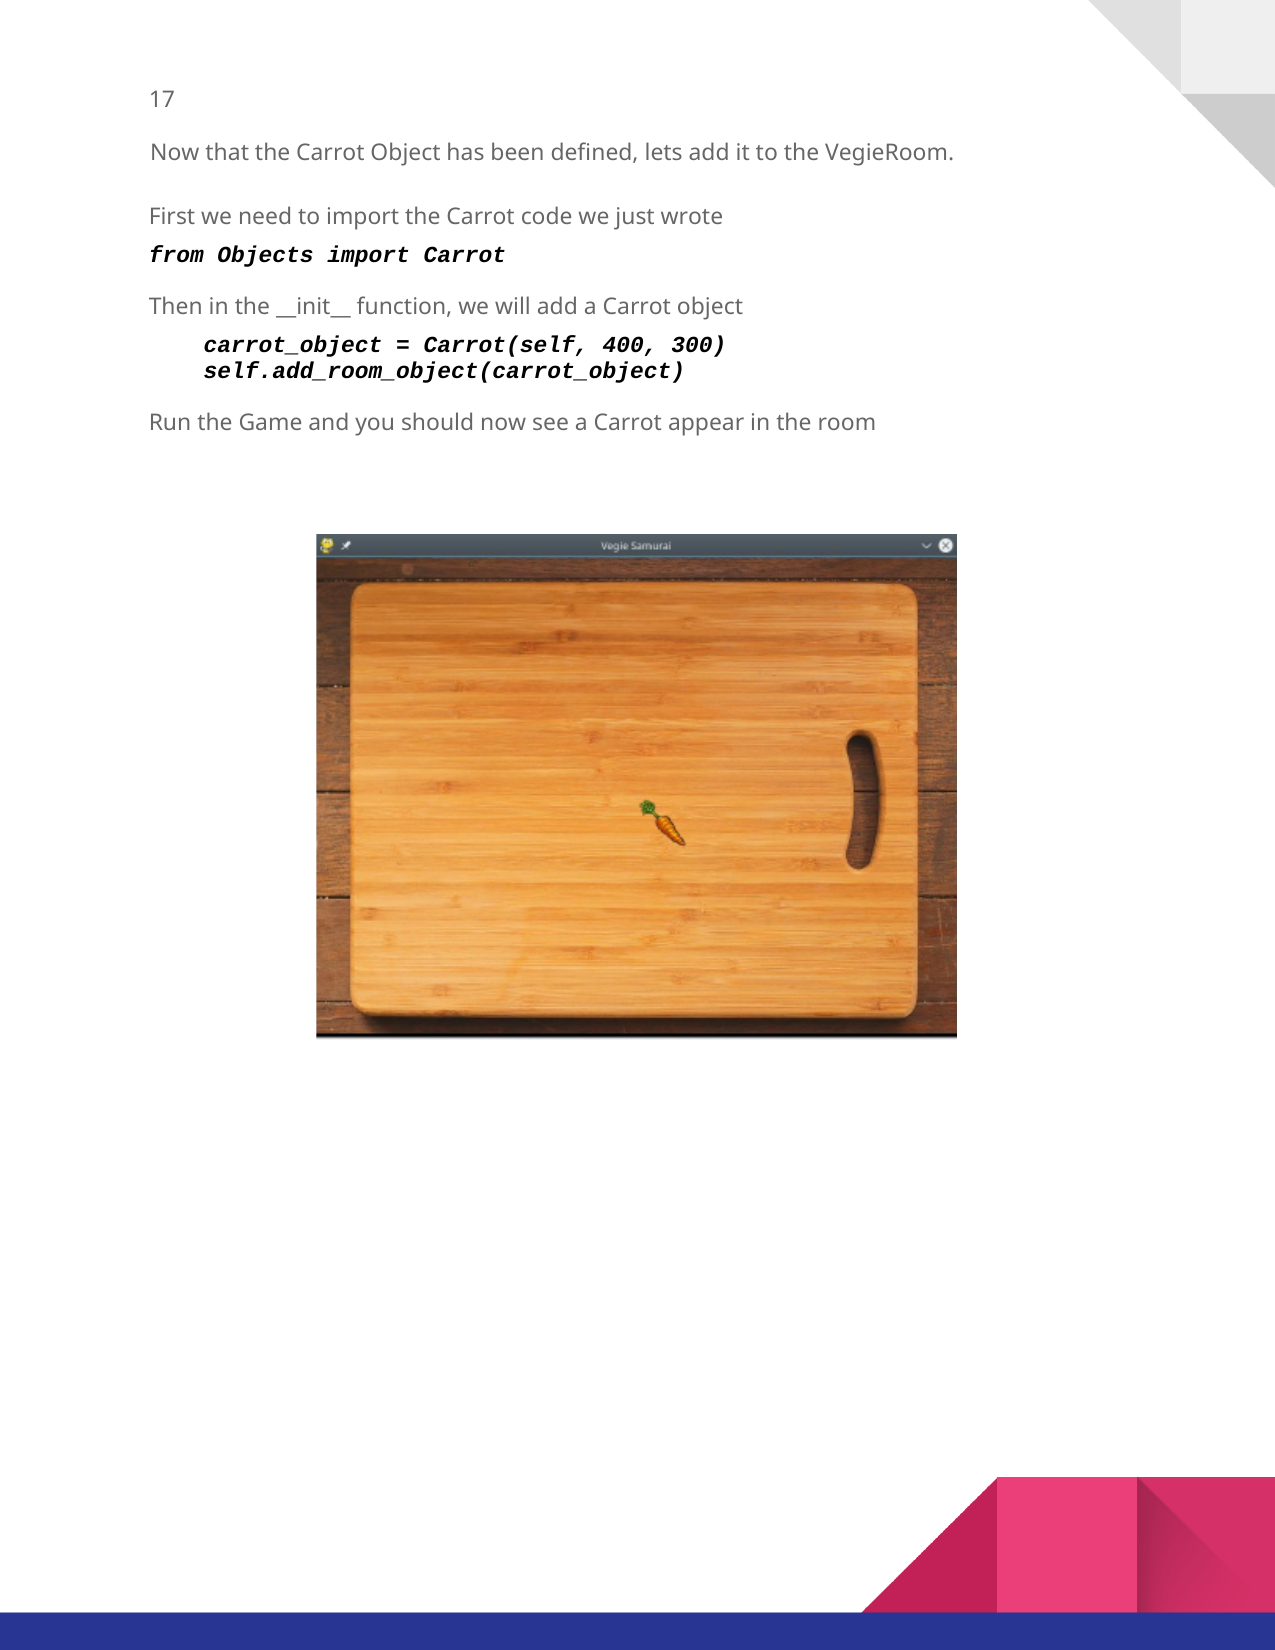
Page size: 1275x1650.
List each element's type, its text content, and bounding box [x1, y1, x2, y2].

text Run the Game and you should now see a Carrot appear in the room [148, 406, 1125, 437]
picture [316, 534, 957, 1040]
text from Objects import Carrot [148, 243, 1125, 269]
text Now that the Carrot Object has been defined, lets add it to the VegieRoom. [150, 135, 1125, 167]
text Then in the __init__ function, we will add a Carrot object [148, 290, 1125, 321]
text self.add_room_object(carrot_object) [148, 359, 1125, 385]
picture [0, 1476, 1275, 1650]
text carrot_object = Carrot(self, 400, 300) [148, 333, 1125, 359]
text First we need to import the Carrot code we just wrote [148, 200, 1125, 231]
picture [1087, 0, 1275, 188]
